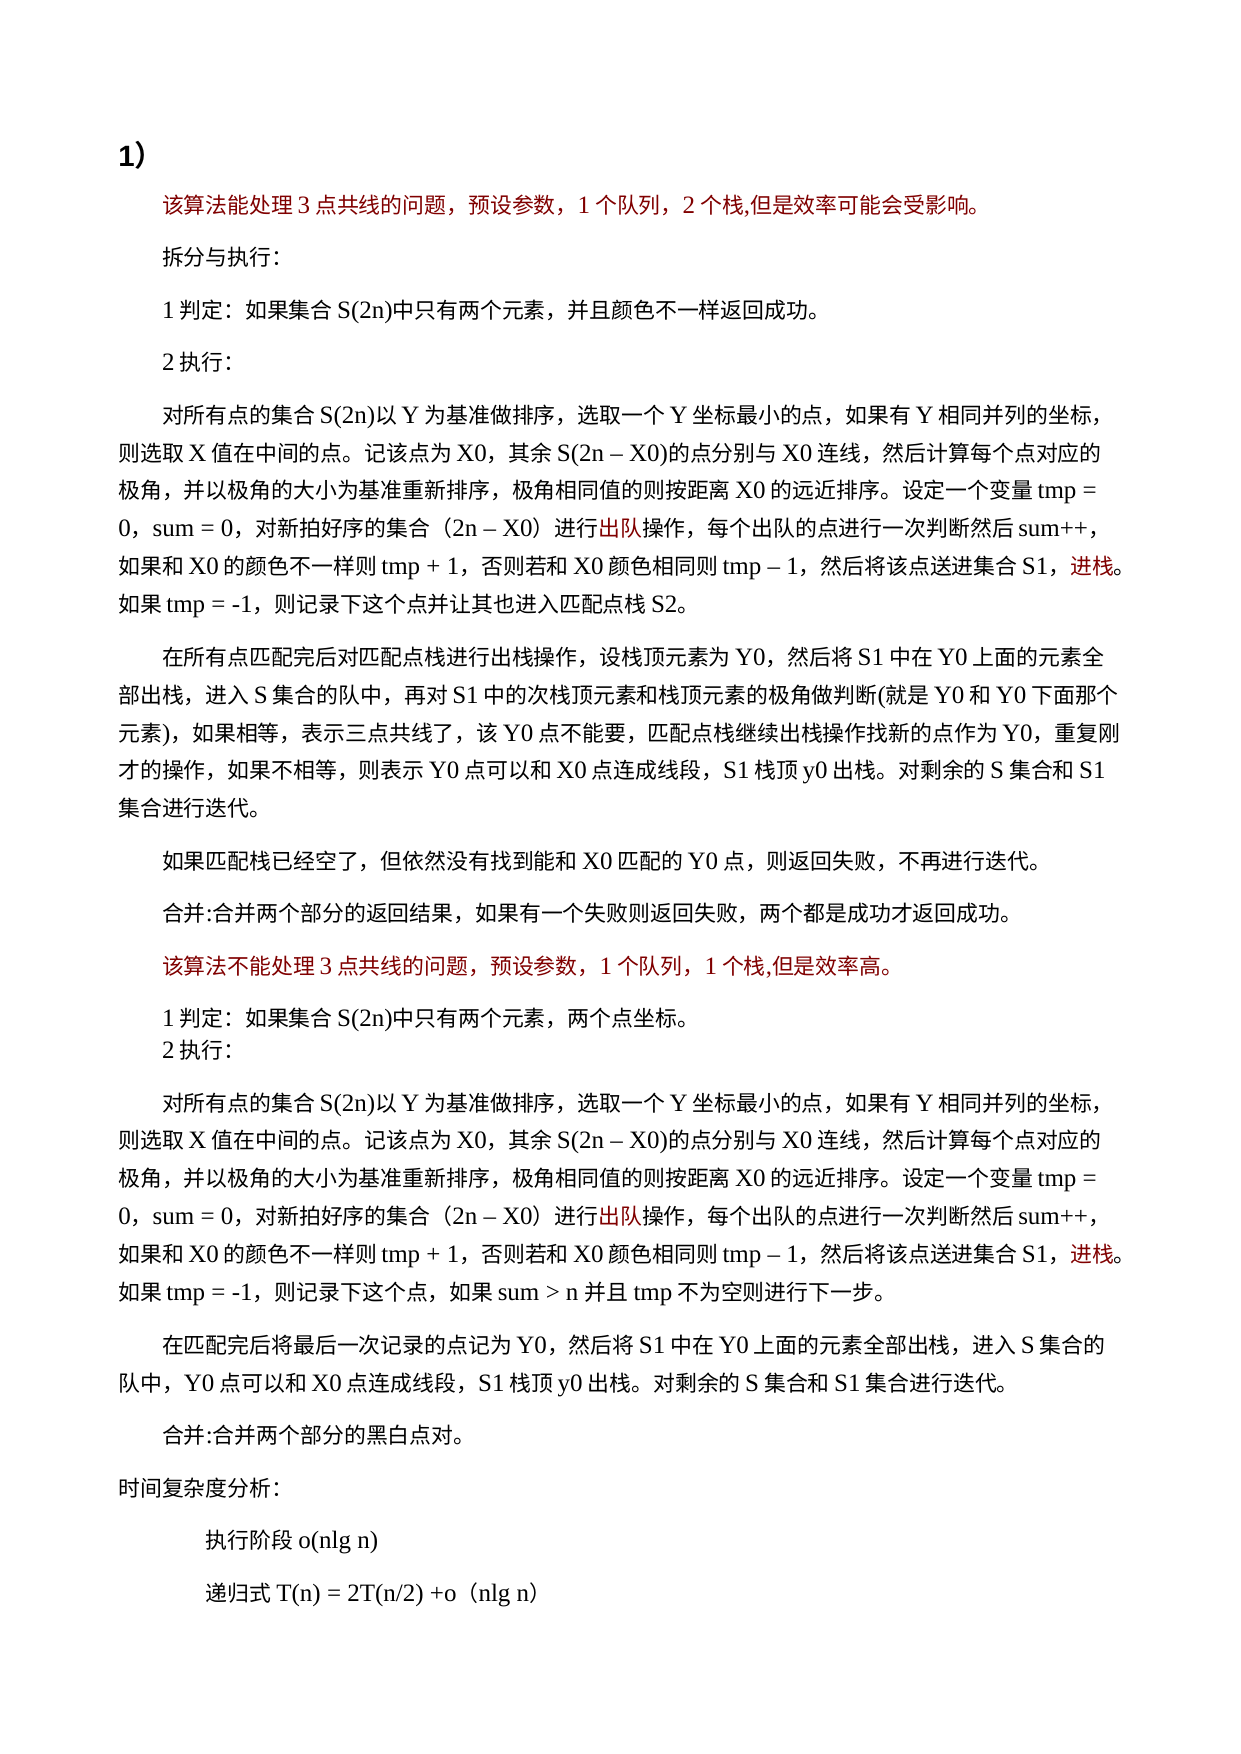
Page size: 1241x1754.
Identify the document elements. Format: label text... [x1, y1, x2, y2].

text 1判定：如果集合S(2n)中只有两个元素，并且颜色不一样返回成功。 [118, 293, 1122, 324]
text 2执行： [118, 345, 1122, 377]
text 时间复杂度分析： [118, 1471, 1122, 1502]
text 对所有点的集合S(2n)以Y为基准做排序，选取一个Y坐标最小的点，如果有Y相同并列的坐标，则选取X值在中间的点。记该点为X0，其余S(2n – X0)的点分别与X0连线，然后计算每个点对应的极角，并以极角的大小为基准重新排序，极角相同值的则按距离X0的远近排序。设定一个变量tmp = 0，sum = 0，对新拍好序的集合（2n – X0）进行出队操作，每个出队的点进行一次判断然后sum++，如果和X0的颜色不一样则tmp + 1，否则若和X0颜色相同则tmp – 1，然后将该点送进集合S1，进栈。如果tmp = -1，则记录下这个点并让其也进入匹配点栈S2。 [118, 398, 1122, 619]
subtitle 1） [118, 133, 1122, 175]
text 执行阶段 o(nlg n) [118, 1523, 1122, 1555]
text 如果匹配栈已经空了，但依然没有找到能和X0匹配的Y0点，则返回失败，不再进行迭代。 [118, 844, 1122, 876]
text 在匹配完后将最后一次记录的点记为Y0，然后将S1中在Y0上面的元素全部出栈，进入S集合的队中，Y0点可以和X0点连成线段，S1栈顶y0出栈。对剩余的S集合和S1集合进行迭代。 [118, 1328, 1122, 1397]
text 在所有点匹配完后对匹配点栈进行出栈操作，设栈顶元素为Y0，然后将S1中在Y0上面的元素全部出栈，进入S集合的队中，再对S1中的次栈顶元素和栈顶元素的极角做判断(就是Y0和Y0下面那个元素)，如果相等，表示三点共线了，该Y0点不能要，匹配点栈继续出栈操作找新的点作为Y0，重复刚才的操作，如果不相等，则表示Y0点可以和X0点连成线段，S1栈顶y0出栈。对剩余的S集合和S1集合进行迭代。 [118, 640, 1122, 823]
text 2执行： [118, 1033, 1122, 1065]
text 递归式 T(n) = 2T(n/2) +o（nlg n） [118, 1576, 1122, 1607]
text 该算法不能处理3点共线的问题，预设参数，1个队列，1个栈,但是效率高。 [118, 949, 1122, 981]
text 拆分与执行： [118, 240, 1122, 272]
text 合并:合并两个部分的黑白点对。 [118, 1418, 1122, 1450]
text 对所有点的集合S(2n)以Y为基准做排序，选取一个Y坐标最小的点，如果有Y相同并列的坐标，则选取X值在中间的点。记该点为X0，其余S(2n – X0)的点分别与X0连线，然后计算每个点对应的极角，并以极角的大小为基准重新排序，极角相同值的则按距离X0的远近排序。设定一个变量tmp = 0，sum = 0，对新拍好序的集合（2n – X0）进行出队操作，每个出队的点进行一次判断然后sum++，如果和X0的颜色不一样则tmp + 1，否则若和X0颜色相同则tmp – 1，然后将该点送进集合S1，进栈。如果tmp = -1，则记录下这个点，如果sum > n 并且 tmp不为空则进行下一步。 [118, 1086, 1122, 1307]
text 合并:合并两个部分的返回结果，如果有一个失败则返回失败，两个都是成功才返回成功。 [118, 896, 1122, 928]
text 该算法能处理3点共线的问题，预设参数，1个队列，2个栈,但是效率可能会受影响。 [118, 188, 1122, 219]
text 1判定：如果集合S(2n)中只有两个元素，两个点坐标。 [118, 1001, 1122, 1033]
